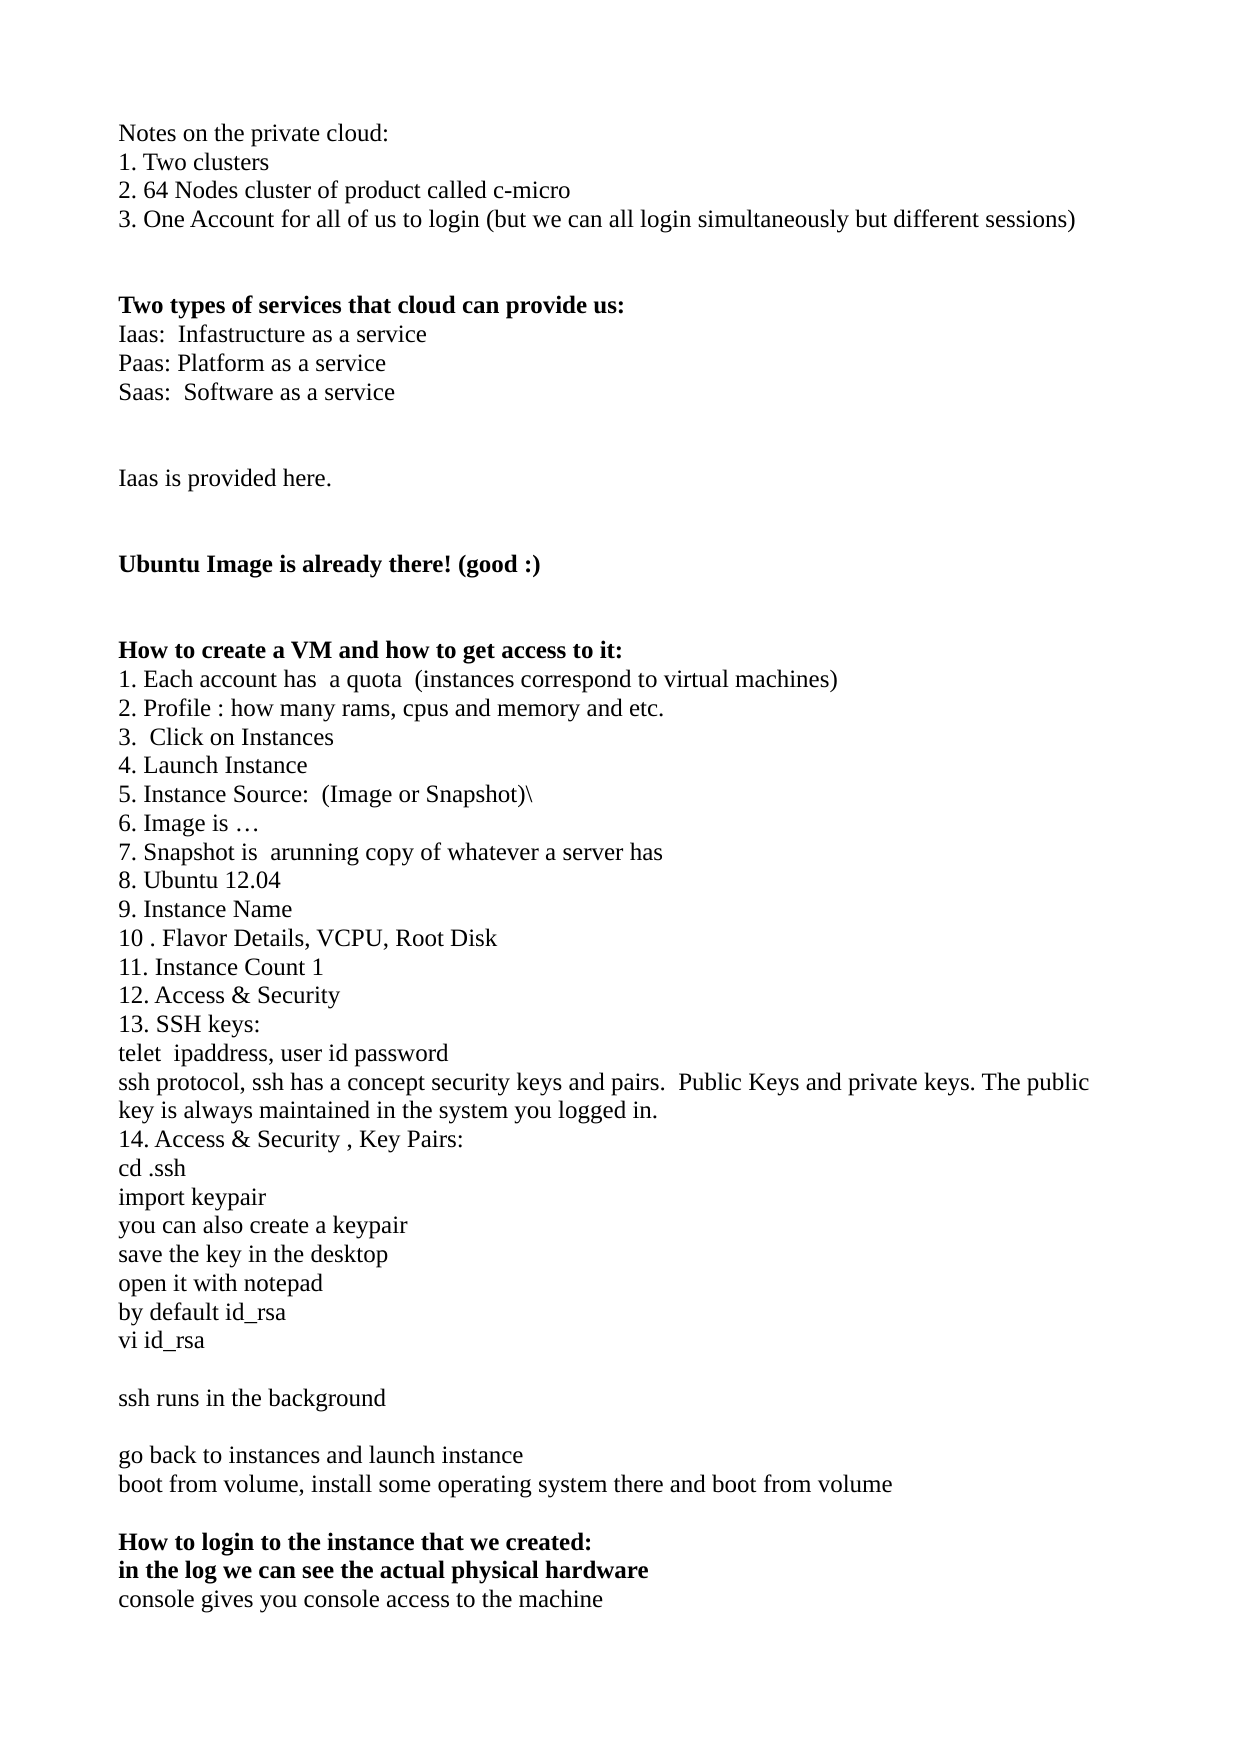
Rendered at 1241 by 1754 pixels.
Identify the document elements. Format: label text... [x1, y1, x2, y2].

text ssh protocol, ssh has a concept security keys and pairs. Public Keys and private keys. The public key is always maintained in the system you logged in. [118, 1067, 1122, 1124]
text import keypair [118, 1182, 1122, 1211]
text 6. Image is … [118, 808, 1122, 837]
text in the log we can see the actual physical hardware [118, 1556, 1122, 1584]
text How to login to the instance that we created: [118, 1527, 1122, 1556]
text Ubuntu Image is already there! (good :) [118, 549, 1122, 578]
text 11. Instance Count 1 [118, 952, 1122, 981]
text 14. Access & Security , Key Pairs: [118, 1124, 1122, 1153]
text 5. Instance Source: (Image or Snapshot)\ [118, 779, 1122, 808]
text you can also create a keypair [118, 1211, 1122, 1239]
text open it with notepad [118, 1268, 1122, 1297]
text ssh runs in the background [118, 1383, 1122, 1412]
text 4. Launch Instance [118, 751, 1122, 779]
text 8. Ubuntu 12.04 [118, 866, 1122, 894]
text telet ipaddress, user id password [118, 1038, 1122, 1067]
text Notes on the private cloud: [118, 118, 1122, 147]
text How to create a VM and how to get access to it: [118, 636, 1122, 664]
text Saas: Software as a service [118, 377, 1122, 406]
text go back to instances and launch instance [118, 1441, 1122, 1469]
text by default id_rsa [118, 1297, 1122, 1326]
text 9. Instance Name [118, 894, 1122, 923]
text 10 . Flavor Details, VCPU, Root Disk [118, 923, 1122, 952]
text Paas: Platform as a service [118, 348, 1122, 377]
text 2. 64 Nodes cluster of product called c-micro [118, 176, 1122, 204]
text 7. Snapshot is arunning copy of whatever a server has [118, 837, 1122, 866]
text save the key in the desktop [118, 1239, 1122, 1268]
text vi id_rsa [118, 1326, 1122, 1354]
text Iaas is provided here. [118, 463, 1122, 492]
text cd .ssh [118, 1153, 1122, 1182]
text 13. SSH keys: [118, 1009, 1122, 1038]
text 3. Click on Instances [118, 722, 1122, 751]
text boot from volume, install some operating system there and boot from volume [118, 1469, 1122, 1498]
text console gives you console access to the machine [118, 1584, 1122, 1613]
text 2. Profile : how many rams, cpus and memory and etc. [118, 693, 1122, 722]
text 3. One Account for all of us to login (but we can all login simultaneously but different sessions) [118, 204, 1122, 233]
text 1. Each account has a quota (instances correspond to virtual machines) [118, 664, 1122, 693]
text Iaas: Infastructure as a service [118, 319, 1122, 348]
text 12. Access & Security [118, 981, 1122, 1009]
text Two types of services that cloud can provide us: [118, 291, 1122, 319]
text 1. Two clusters [118, 147, 1122, 176]
